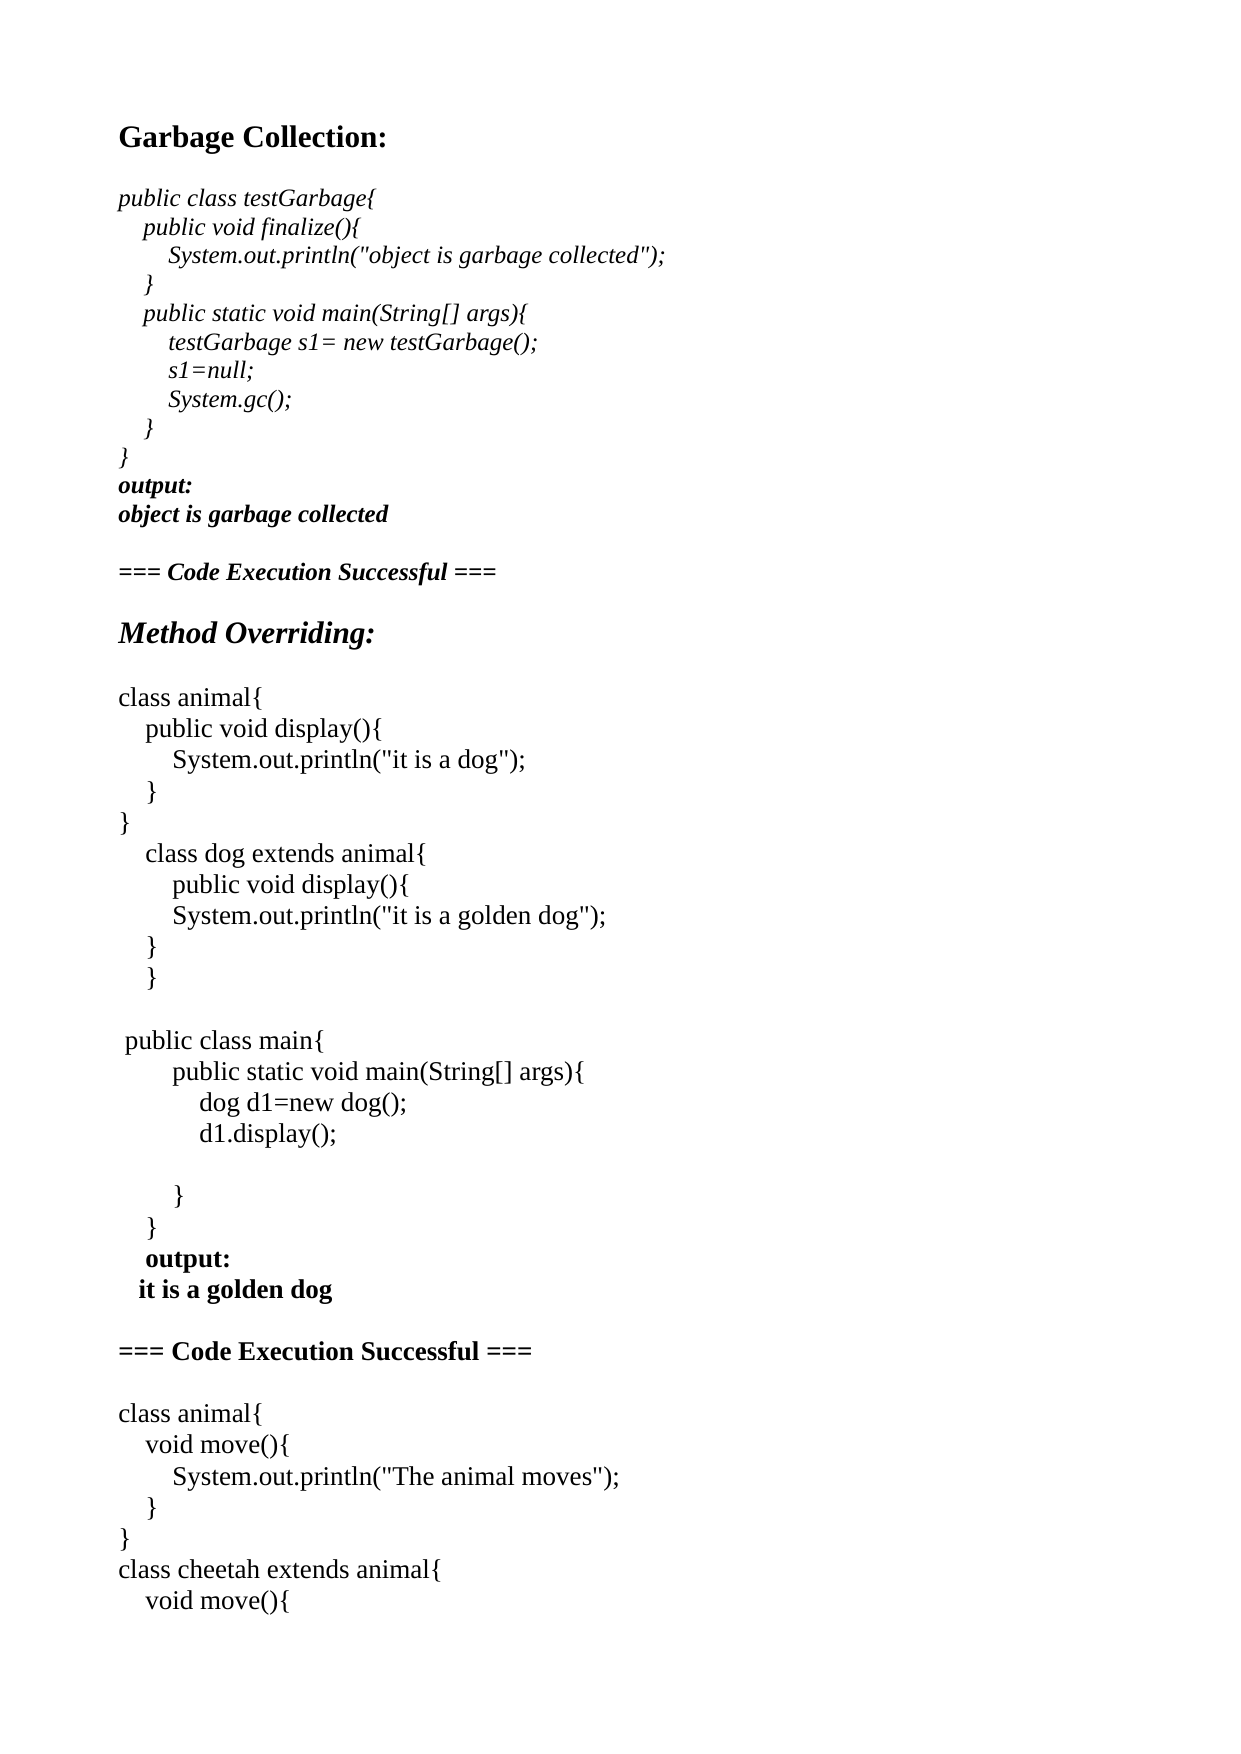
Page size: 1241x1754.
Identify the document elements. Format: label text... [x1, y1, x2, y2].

text } [118, 1491, 1122, 1522]
text System.gc(); [118, 384, 1122, 413]
text public void display(){ [118, 868, 1122, 899]
text public void finalize(){ [118, 212, 1122, 240]
text it is a golden dog [118, 1273, 1122, 1304]
text === Code Execution Successful === [118, 557, 1122, 585]
text Method Overriding: [118, 614, 1122, 650]
text object is garbage collected [118, 499, 1122, 528]
text class animal{ [118, 1397, 1122, 1429]
text System.out.println("it is a dog"); [118, 743, 1122, 774]
text System.out.println("object is garbage collected"); [118, 240, 1122, 269]
text } [118, 961, 1122, 993]
text System.out.println("The animal moves"); [118, 1460, 1122, 1491]
text Garbage Collection: [118, 118, 1122, 154]
text class dog extends animal{ [118, 837, 1122, 868]
text === Code Execution Successful === [118, 1335, 1122, 1366]
text public static void main(String[] args){ [118, 1055, 1122, 1086]
text public void display(){ [118, 712, 1122, 743]
text d1.display(); [118, 1117, 1122, 1148]
text } [118, 930, 1122, 961]
text void move(){ [118, 1584, 1122, 1616]
text } [118, 442, 1122, 470]
text class animal{ [118, 681, 1122, 712]
text } [118, 1522, 1122, 1553]
text dog d1=new dog(); [118, 1086, 1122, 1117]
text s1=null; [118, 355, 1122, 384]
text } [118, 1211, 1122, 1242]
text System.out.println("it is a golden dog"); [118, 899, 1122, 930]
text public static void main(String[] args){ [118, 298, 1122, 327]
text } [118, 774, 1122, 806]
text } [118, 806, 1122, 837]
text void move(){ [118, 1429, 1122, 1460]
text public class main{ [118, 1024, 1122, 1055]
text } [118, 413, 1122, 442]
text } [118, 269, 1122, 298]
text output: [118, 1242, 1122, 1273]
text public class testGarbage{ [118, 183, 1122, 212]
text class cheetah extends animal{ [118, 1553, 1122, 1584]
text output: [118, 470, 1122, 499]
text } [118, 1179, 1122, 1211]
text testGarbage s1= new testGarbage(); [118, 327, 1122, 355]
